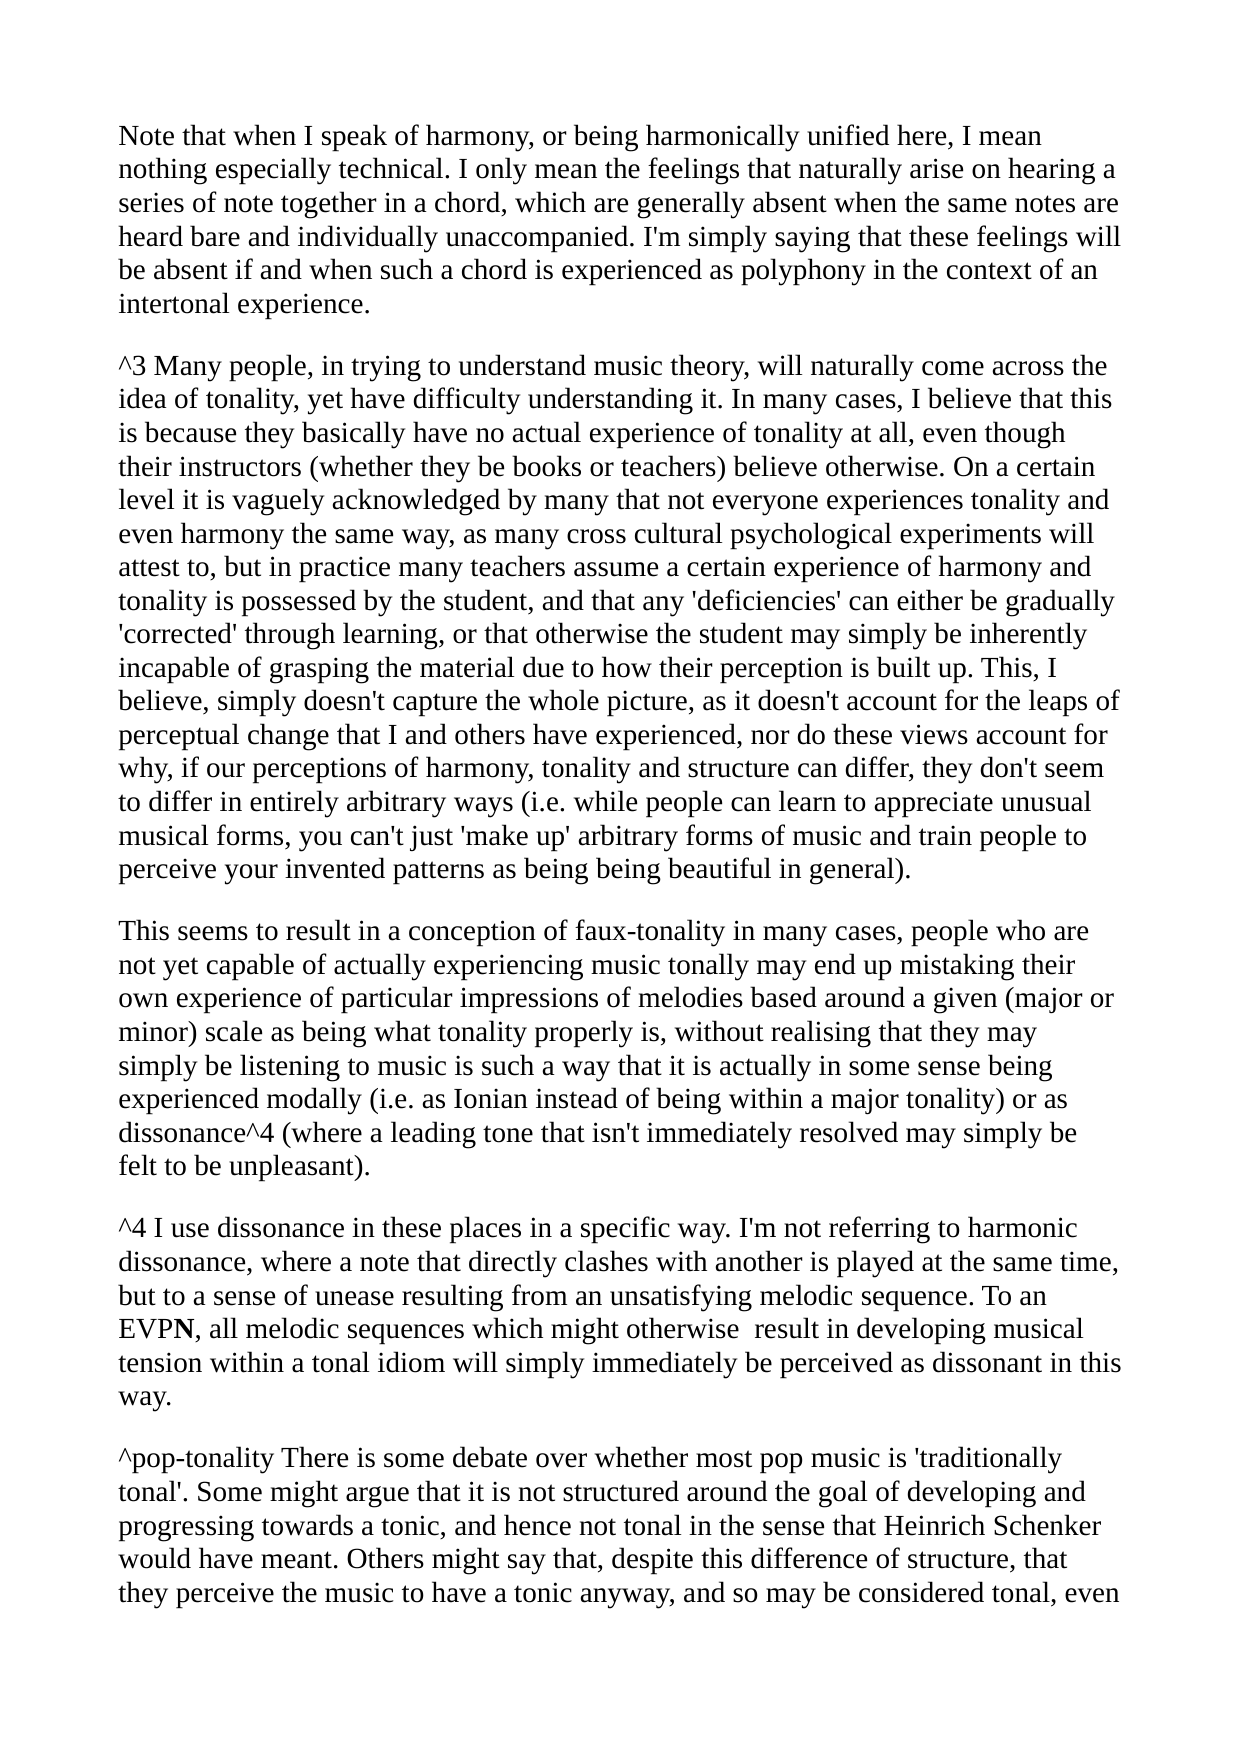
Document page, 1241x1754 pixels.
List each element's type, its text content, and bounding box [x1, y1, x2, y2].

text ^4 I use dissonance in these places in a specific way. I'm not referring to harmonic dissonance, where a note that directly clashes with another is played at the same time, but to a sense of unease resulting from an unsatisfying melodic sequence. To an EVPN, all melodic sequences which might otherwise result in developing musical tension within a tonal idiom will simply immediately be perceived as dissonant in this way. [118, 1211, 1122, 1412]
text Note that when I speak of harmony, or being harmonically unified here, I mean nothing especially technical. I only mean the feelings that naturally arise on hearing a series of note together in a chord, which are generally absent when the same notes are heard bare and individually unaccompanied. I'm simply saying that these feelings will be absent if and when such a chord is experienced as polyphony in the context of an intertonal experience. [118, 118, 1122, 319]
text ^3 Many people, in trying to understand music theory, will naturally come across the idea of tonality, yet have difficulty understanding it. In many cases, I believe that this is because they basically have no actual experience of tonality at all, even though their instructors (whether they be books or teachers) believe otherwise. On a certain level it is vaguely acknowledged by many that not everyone experiences tonality and even harmony the same way, as many cross cultural psychological experiments will attest to, but in practice many teachers assume a certain experience of harmony and tonality is possessed by the student, and that any 'deficiencies' can either be gradually 'corrected' through learning, or that otherwise the student may simply be inherently incapable of grasping the material due to how their perception is built up. This, I believe, simply doesn't capture the whole picture, as it doesn't account for the leaps of perceptual change that I and others have experienced, nor do these views account for why, if our perceptions of harmony, tonality and structure can differ, they don't seem to differ in entirely arbitrary ways (i.e. while people can learn to appreciate unusual musical forms, you can't just 'make up' arbitrary forms of music and train people to perceive your invented patterns as being being beautiful in general). [118, 348, 1122, 885]
text This seems to result in a conception of faux-tonality in many cases, people who are not yet capable of actually experiencing music tonally may end up mistaking their own experience of particular impressions of melodies based around a given (major or minor) scale as being what tonality properly is, without realising that they may simply be listening to music is such a way that it is actually in some sense being experienced modally (i.e. as Ionian instead of being within a major tonality) or as dissonance^4 (where a leading tone that isn't immediately resolved may simply be felt to be unpleasant). [118, 913, 1122, 1182]
text ^pop-tonality There is some debate over whether most pop music is 'traditionally tonal'. Some might argue that it is not structured around the goal of developing and progressing towards a tonic, and hence not tonal in the sense that Heinrich Schenker would have meant. Others might say that, despite this difference of structure, that they perceive the music to have a tonic anyway, and so may be considered tonal, even [118, 1441, 1122, 1608]
